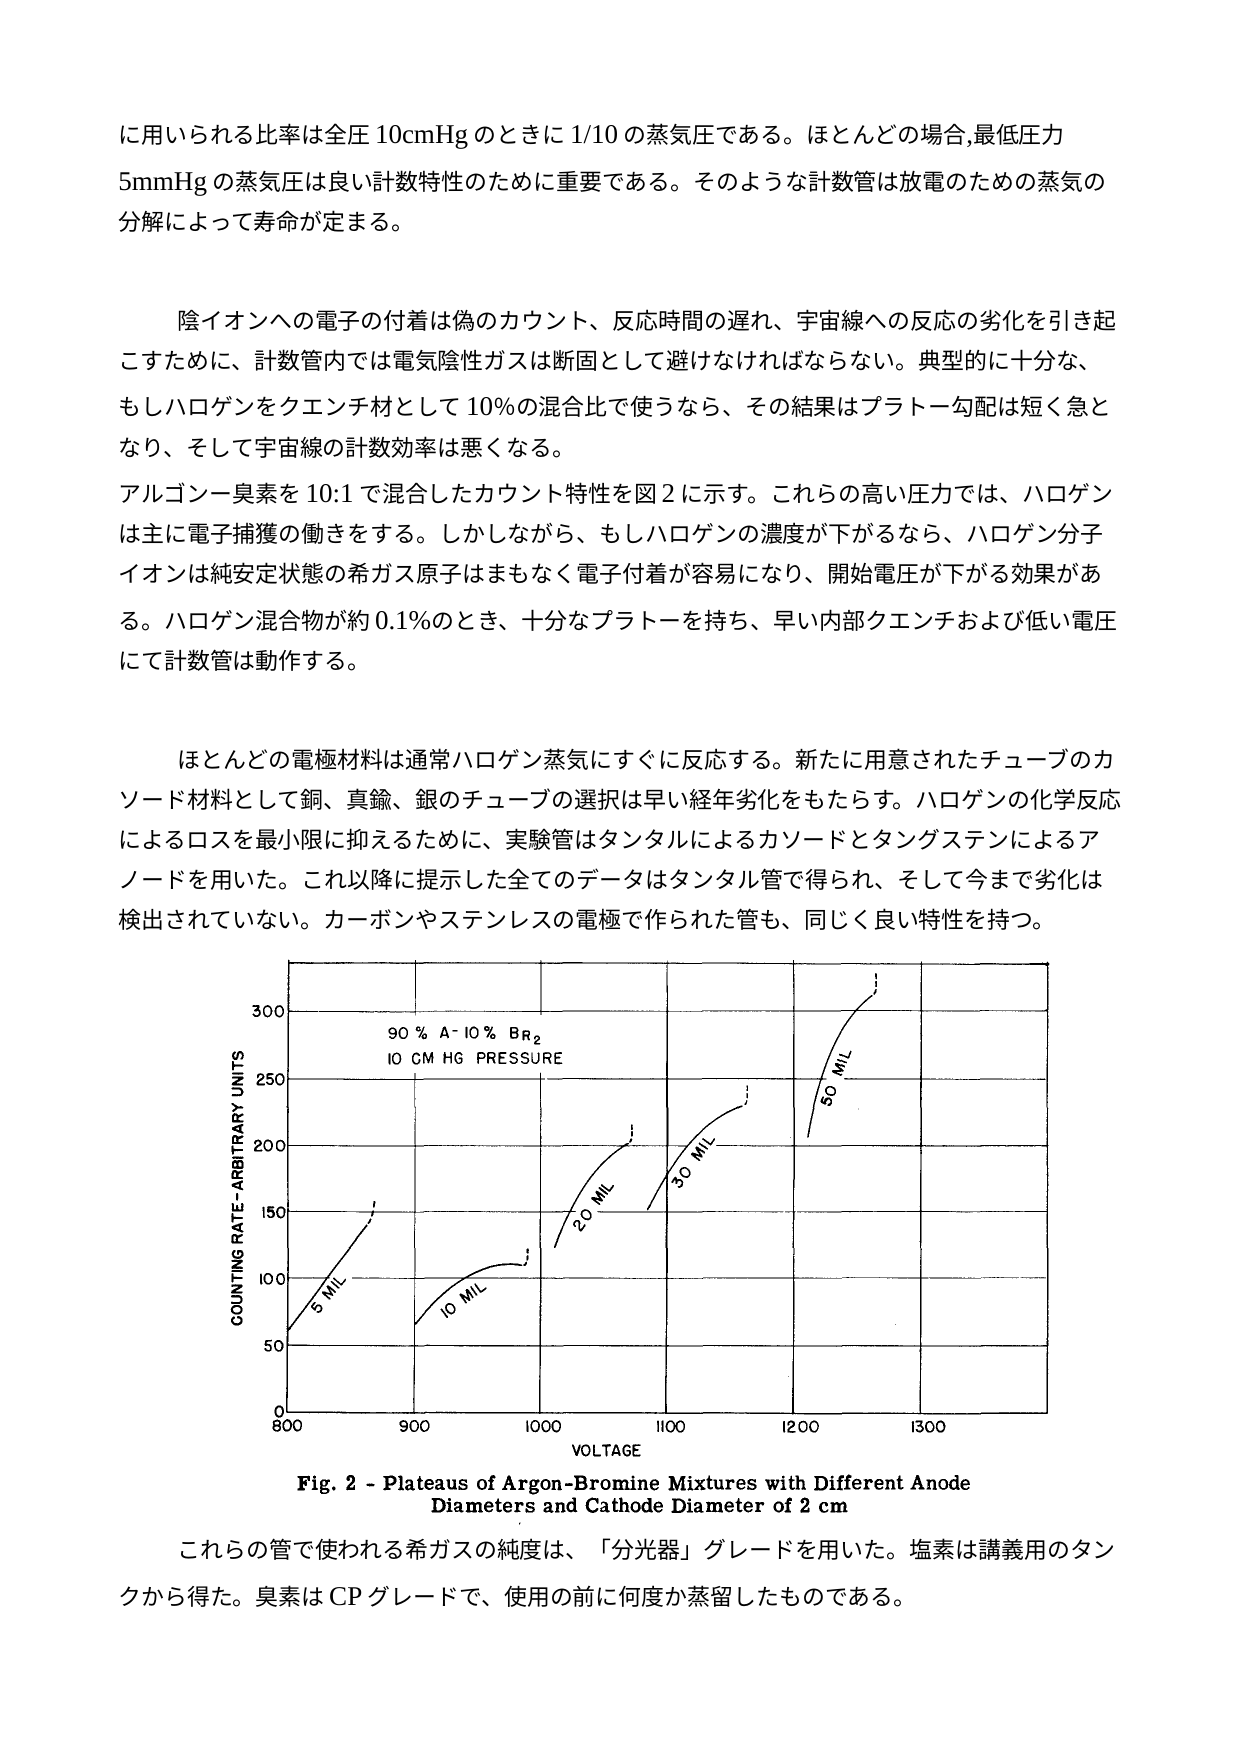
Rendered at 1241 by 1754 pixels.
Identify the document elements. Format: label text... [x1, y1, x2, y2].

text 陰イオンへの電子の付着は偽のカウント、反応時間の遅れ、宇宙線への反応の劣化を引き起こすために、計数管内では電気陰性ガスは断固として避けなければならない。典型的に十分な、もしハロゲンをクエンチ材として10％の混合比で使うなら、その結果はプラトー勾配は短く急となり、そして宇宙線の計数効率は悪くなる。 アルゴンー臭素を10:1で混合したカウント特性を図2に示す。これらの高い圧力では、ハロゲンは主に電子捕獲の働きをする。しかしながら、もしハロゲンの濃度が下がるなら、ハロゲン分子イオンは純安定状態の希ガス原子はまもなく電子付着が容易になり、開始電圧が下がる効果がある。ハロゲン混合物が約0.1%のとき、十分なプラトーを持ち、早い内部クエンチおよび低い電圧にて計数管は動作する。 [118, 308, 1122, 675]
text これらの管で使われる希ガスの純度は、「分光器」グレードを用いた。塩素は講義用のタンクから得た。臭素はCPグレードで、使用の前に何度か蒸留したものである。 [118, 1006, 1122, 1611]
text に用いられる比率は全圧10cmHgのときに1/10の蒸気圧である。ほとんどの場合,最低圧力5mmHgの蒸気圧は良い計数特性のために重要である。そのような計数管は放電のための蒸気の分解によって寿命が定まる。 [118, 118, 1122, 236]
text ほとんどの電極材料は通常ハロゲン蒸気にすぐに反応する。新たに用意されたチューブのカソード材料として銅、真鍮、銀のチューブの選択は早い経年劣化をもたらす。ハロゲンの化学反応によるロスを最小限に抑えるために、実験管はタンタルによるカソードとタングステンによるアノードを用いた。これ以降に提示した全てのデータはタンタル管で得られ、そして今まで劣化は検出されていない。カーボンやステンレスの電極で作られた管も、同じく良い特性を持つ。 [118, 747, 1122, 934]
picture [223, 954, 1076, 1525]
